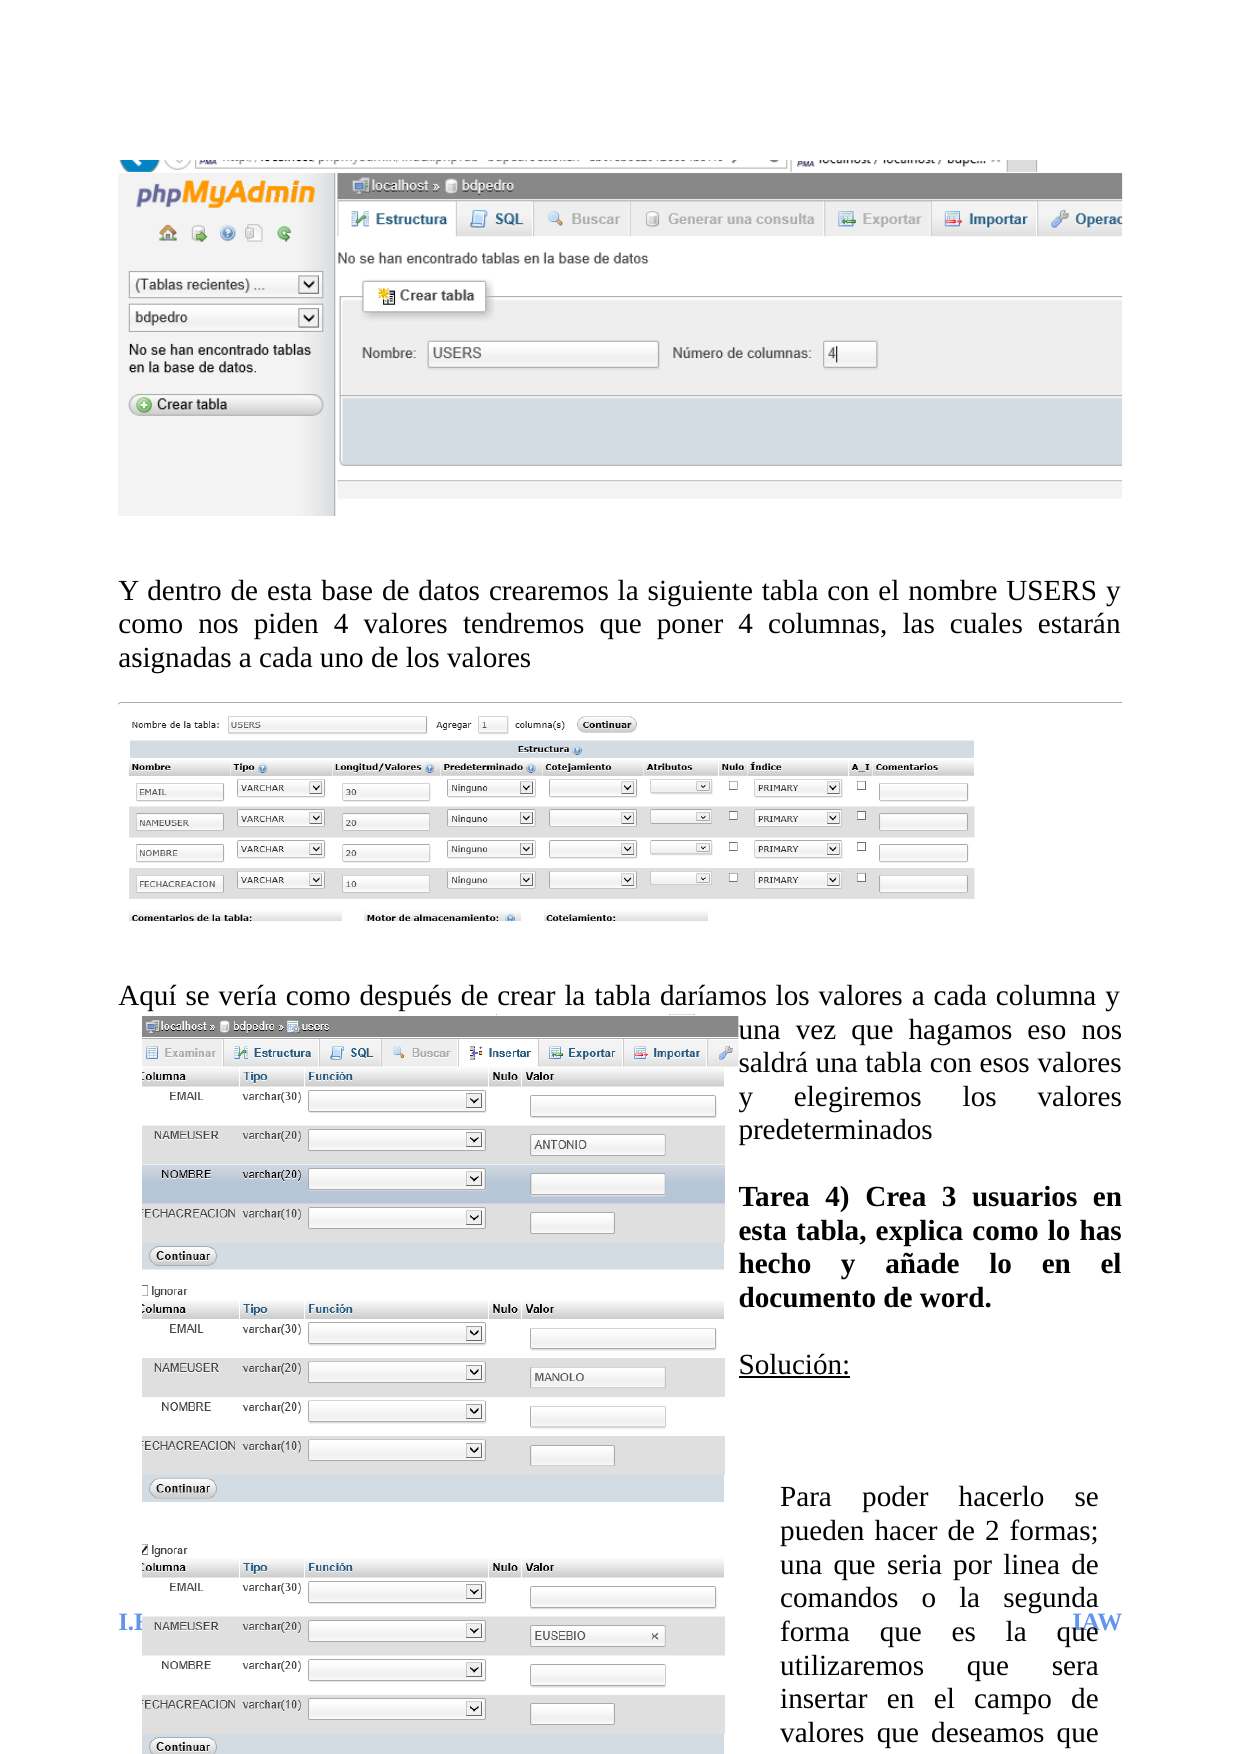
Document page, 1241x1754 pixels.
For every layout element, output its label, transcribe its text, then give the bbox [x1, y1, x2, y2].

text Y dentro de esta base de datos crearemos la siguiente tabla con el nombre USERS y como nos piden 4 valores tendremos que poner 4 columnas, las cuales estarán asignadas a cada uno de los valores [118, 573, 1122, 674]
picture [118, 702, 1123, 921]
text Solución: [739, 1347, 1122, 1381]
text [118, 1179, 142, 1314]
text Aquí se vería como después de crear la tabla daríamos los valores a cada columna y una vez que hagamos eso nos saldrá una tabla con esos valores y elegiremos los valores predeterminados [118, 978, 1122, 1146]
picture [118, 160, 1123, 516]
picture [134, 160, 141, 166]
text Tarea 4) Crea 3 usuarios en esta tabla, explica como lo has hecho y añade lo en el documento de word. [739, 1179, 1122, 1314]
text [118, 1347, 142, 1381]
picture [142, 1014, 739, 1754]
